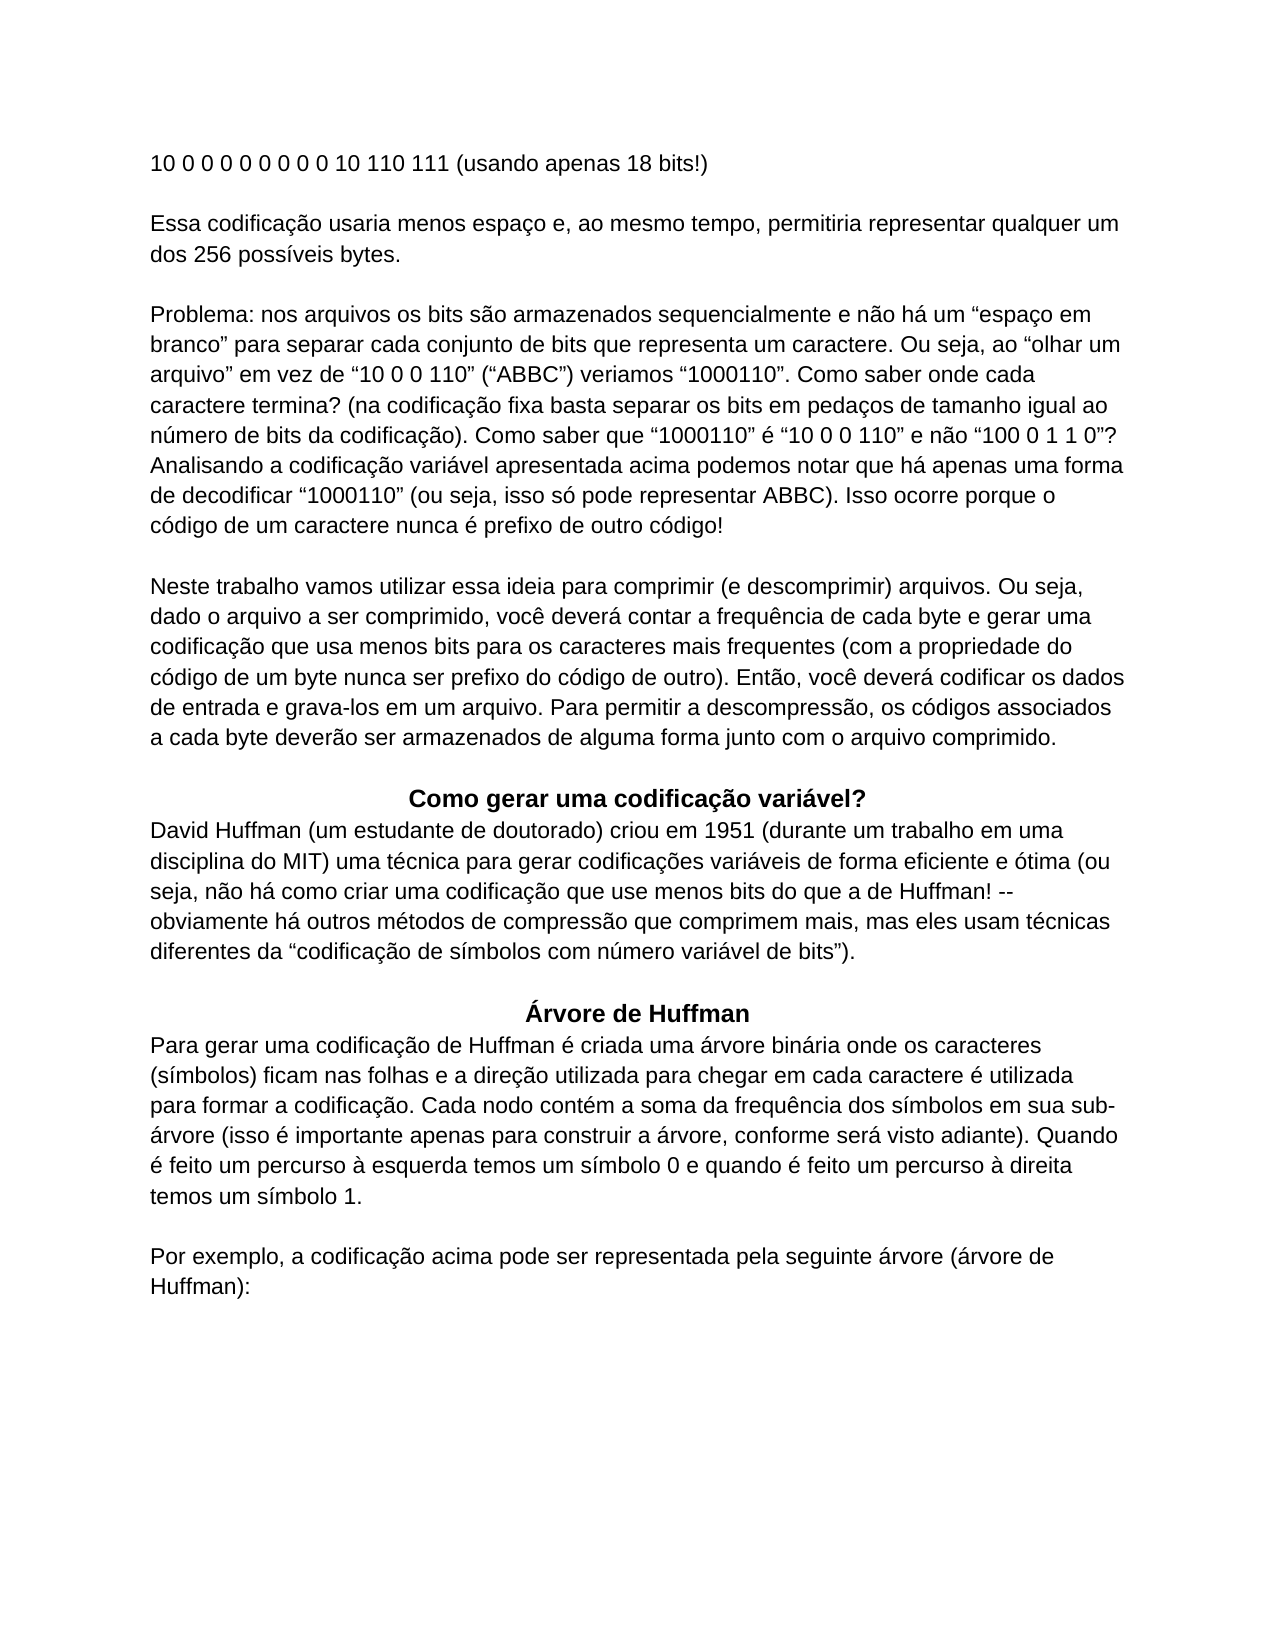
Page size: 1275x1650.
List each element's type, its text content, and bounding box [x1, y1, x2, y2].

text Problema: nos arquivos os bits são armazenados sequencialmente e não há um “espaço em branco” para separar cada conjunto de bits que representa um caractere. Ou seja, ao “olhar um arquivo” em vez de “10 0 0 110” (“ABBC”) veriamos “1000110”. Como saber onde cada caractere termina? (na codificação fixa basta separar os bits em pedaços de tamanho igual ao número de bits da codificação). Como saber que “1000110” é “10 0 0 110” e não “100 0 1 1 0”? Analisando a codificação variável apresentada acima podemos notar que há apenas uma forma de decodificar “1000110” (ou seja, isso só pode representar ABBC). Isso ocorre porque o código de um caractere nunca é prefixo de outro código! [150, 301, 1125, 539]
text Neste trabalho vamos utilizar essa ideia para comprimir (e descomprimir) arquivos. Ou seja, dado o arquivo a ser comprimido, você deverá contar a frequência de cada byte e gerar uma codificação que usa menos bits para os caracteres mais frequentes (com a propriedade do código de um byte nunca ser prefixo do código de outro). Então, você deverá codificar os dados de entrada e grava-los em um arquivo. Para permitir a descompressão, os códigos associados a cada byte deverão ser armazenados de alguma forma junto com o arquivo comprimido. [150, 573, 1125, 750]
text Por exemplo, a codificação acima pode ser representada pela seguinte árvore (árvore de Huffman): [150, 1243, 1125, 1300]
text Para gerar uma codificação de Huffman é criada uma árvore binária onde os caracteres (símbolos) ficam nas folhas e a direção utilizada para chegar em cada caractere é utilizada para formar a codificação. Cada nodo contém a soma da frequência dos símbolos em sua sub-árvore (isso é importante apenas para construir a árvore, conforme será visto adiante). Quando é feito um percurso à esquerda temos um símbolo 0 e quando é feito um percurso à direita temos um símbolo 1. [150, 1032, 1125, 1209]
text Árvore de Huffman [150, 999, 1125, 1027]
text Essa codificação usaria menos espaço e, ao mesmo tempo, permitiria representar qualquer um dos 256 possíveis bytes. [150, 210, 1125, 267]
text David Huffman (um estudante de doutorado) criou em 1951 (durante um trabalho em uma disciplina do MIT) uma técnica para gerar codificações variáveis de forma eficiente e ótima (ou seja, não há como criar uma codificação que use menos bits do que a de Huffman! -- obviamente há outros métodos de compressão que comprimem mais, mas eles usam técnicas diferentes da “codificação de símbolos com número variável de bits”). [150, 817, 1125, 964]
text Como gerar uma codificação variável? [150, 784, 1125, 813]
text 10 0 0 0 0 0 0 0 0 10 110 111 (usando apenas 18 bits!) [150, 150, 1125, 176]
